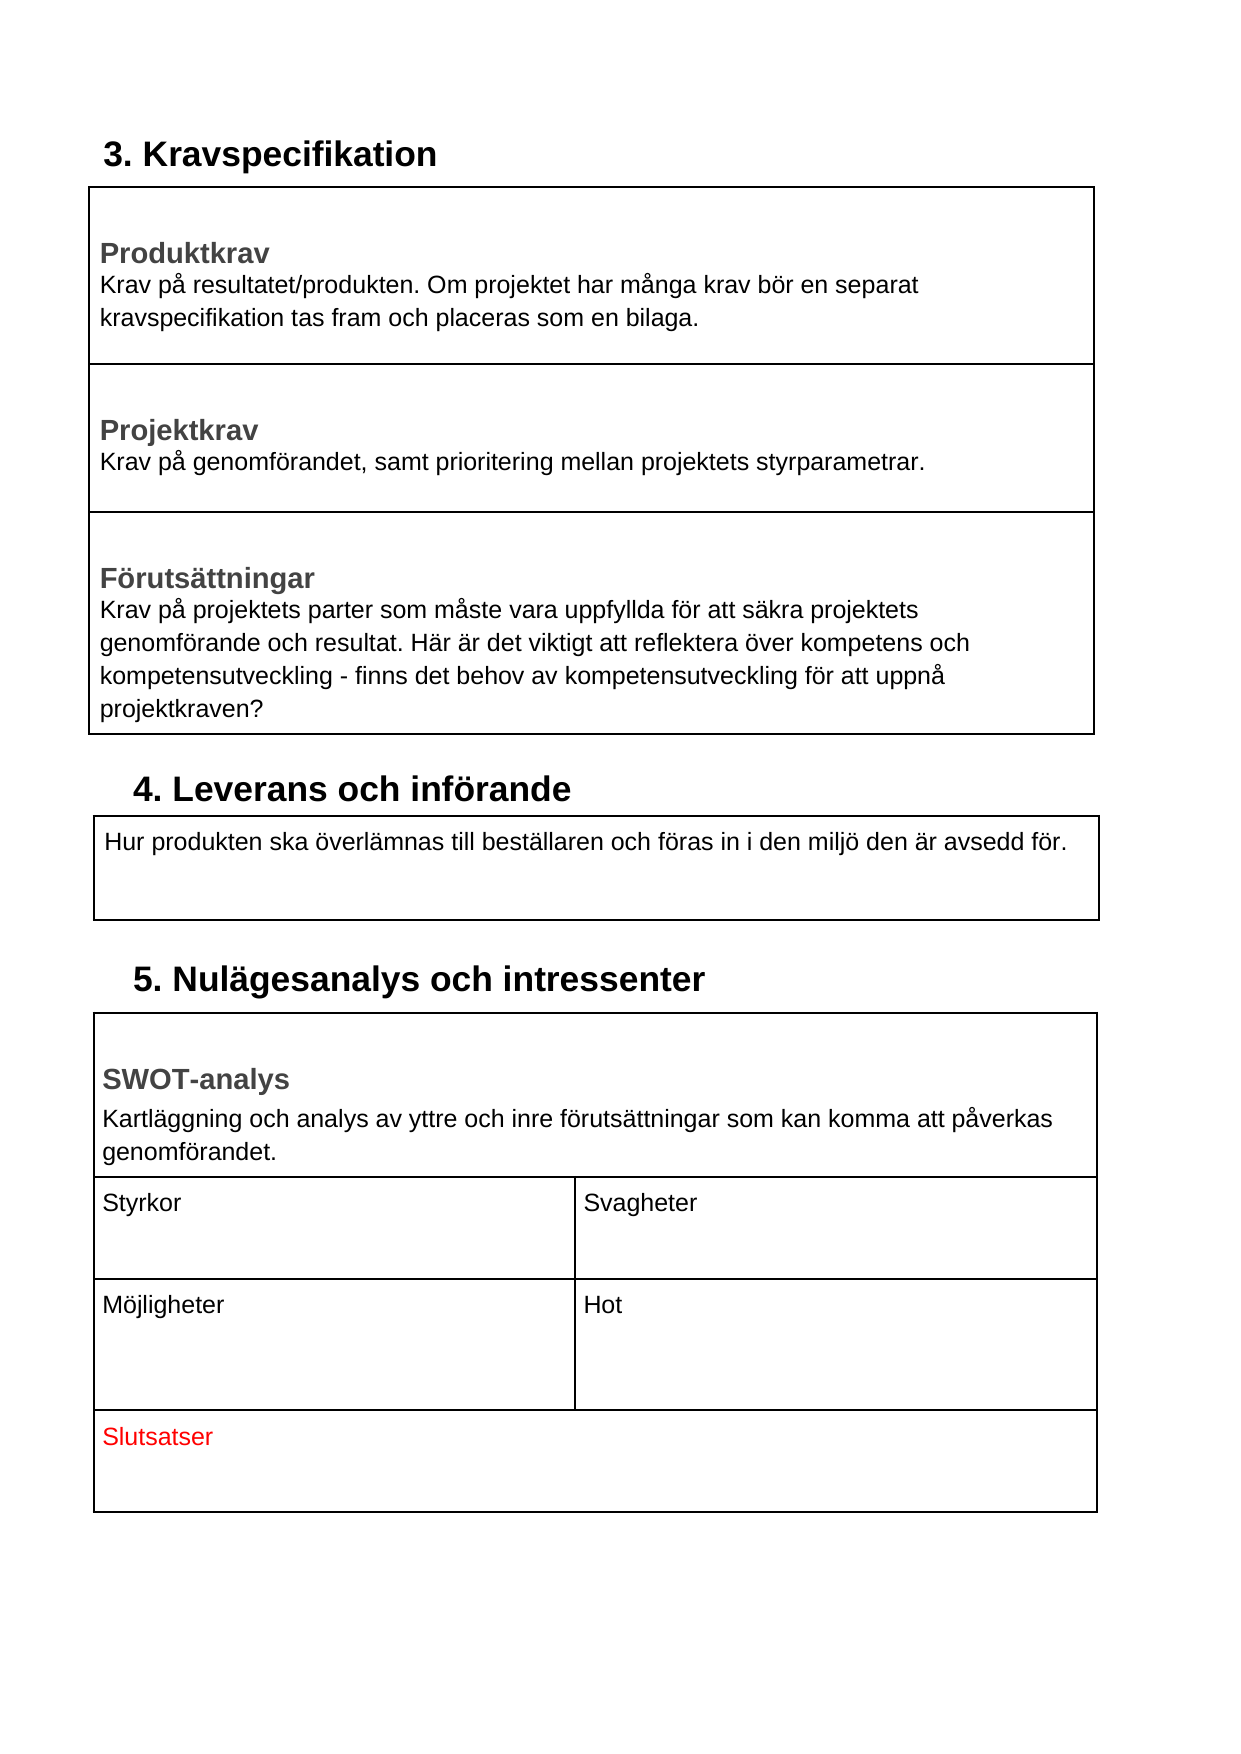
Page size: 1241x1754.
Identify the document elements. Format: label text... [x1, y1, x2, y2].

table_header Hur produkten ska överlämnas till beställaren och föras in i den miljö den är avsedd för. [95, 817, 1098, 919]
subtitle 5. Nulägesanalys och intressenter [133, 958, 1153, 999]
table_header SWOT-analys Kartläggning och analys av yttre och inre förutsättningar som kan komma att påverkas genomförandet. [95, 1014, 1096, 1176]
table_cell Projektkrav Krav på genomförandet, samt prioritering mellan projektets styrparametrar. [90, 365, 1093, 511]
table_cell Möjligheter [95, 1280, 574, 1409]
table_cell Svagheter [576, 1178, 1096, 1278]
table_cell Styrkor [95, 1178, 574, 1278]
table_cell Hot [576, 1280, 1096, 1409]
table_header Produktkrav Krav på resultatet/produkten. Om projektet har många krav bör en separat kravspecifikation tas fram och placeras som en bilaga. [90, 188, 1093, 363]
table_cell Förutsättningar Krav på projektets parter som måste vara uppfyllda för att säkra projektets genomförande och resultat. Här är det viktigt att reflektera över kompetens och kompetensutveckling - finns det behov av kompetensutveckling för att uppnå projektkraven? [90, 513, 1093, 733]
subtitle 3. Kravspecifikation [103, 133, 1153, 173]
table_cell Slutsatser [95, 1411, 1096, 1511]
text 4. Leverans och införande [133, 768, 1153, 809]
